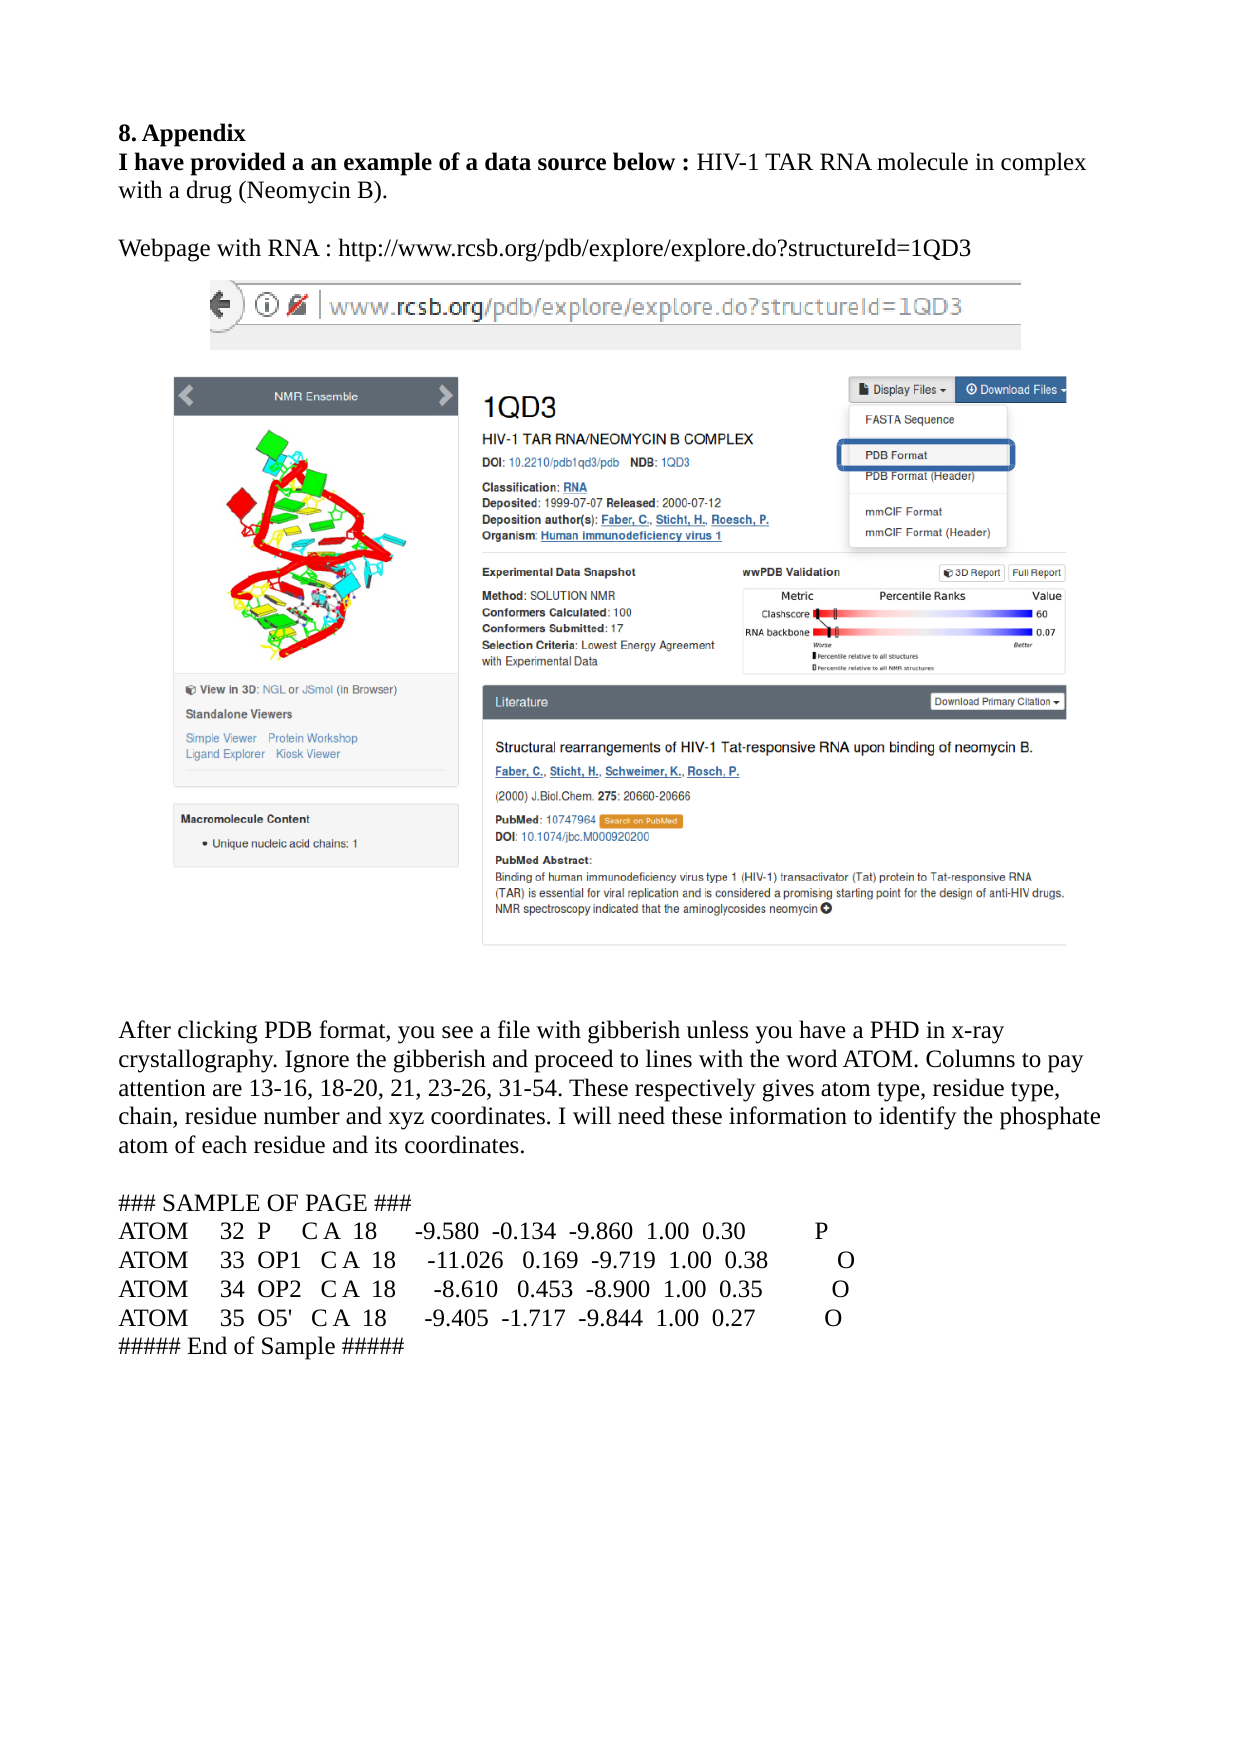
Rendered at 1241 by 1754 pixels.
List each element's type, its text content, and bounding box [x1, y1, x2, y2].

text ATOM 34 OP2 C A 18 -8.610 0.453 -8.900 1.00 0.35 O [118, 1274, 1122, 1303]
text After clicking PDB format, you see a file with gibberish unless you have a PHD in x-ray crystallography. Ignore the gibberish and proceed to lines with the word ATOM. Columns to pay attention are 13-16, 18-20, 21, 23-26, 31-54. These respectively gives atom type, residue type, chain, residue number and xyz coordinates. I will need these information to identify the phosphate atom of each residue and its coordinates. [118, 1016, 1122, 1159]
text I have provided a an example of a data source below : HIV-1 TAR RNA molecule in complex with a drug (Neomycin B). [118, 147, 1122, 204]
text ATOM 33 OP1 C A 18 -11.026 0.169 -9.719 1.00 0.38 O [118, 1245, 1122, 1274]
text ### SAMPLE OF PAGE ### [118, 1188, 1122, 1216]
text ATOM 32 P C A 18 -9.580 -0.134 -9.860 1.00 0.30 P [118, 1216, 1122, 1245]
text 8. Appendix [118, 118, 1122, 147]
picture [118, 261, 1123, 1016]
text ATOM 35 O5' C A 18 -9.405 -1.717 -9.844 1.00 0.27 O ##### End of Sample ##### [118, 1303, 1122, 1360]
text Webpage with RNA : http://www.rcsb.org/pdb/explore/explore.do?structureId=1QD3 [118, 233, 1122, 261]
